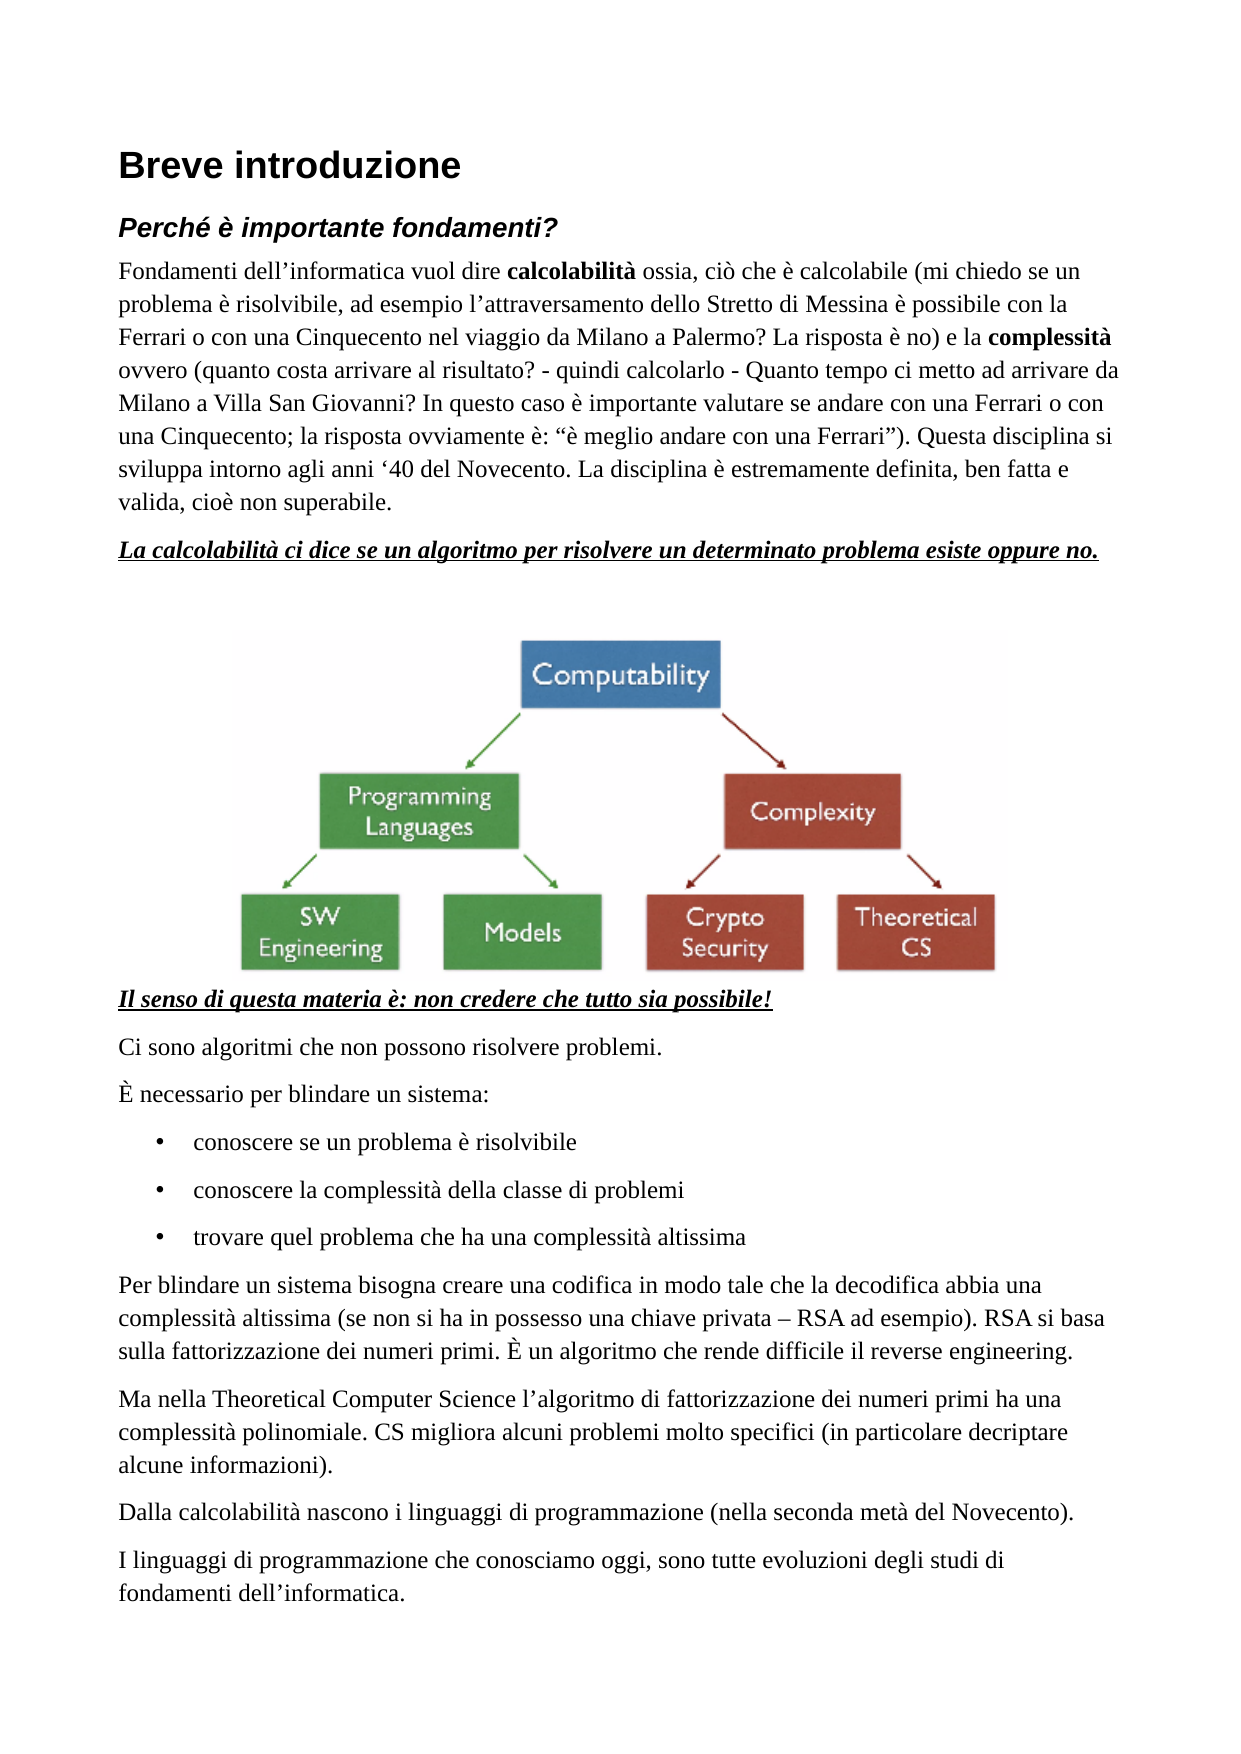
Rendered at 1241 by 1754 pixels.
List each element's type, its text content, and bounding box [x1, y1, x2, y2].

list trovare quel problema che ha una complessità altissima [156, 1222, 1122, 1251]
list conoscere la complessità della classe di problemi [156, 1175, 1122, 1203]
text Dalla calcolabilità nascono i linguaggi di programmazione (nella seconda metà del Novecento). [118, 1497, 1122, 1526]
text La calcolabilità ci dice se un algoritmo per risolvere un determinato problema esiste oppure no. [118, 535, 1122, 564]
text È necessario per blindare un sistema: [118, 1079, 1122, 1108]
text Ci sono algoritmi che non possono risolvere problemi. [118, 1032, 1122, 1061]
subtitle Perché è importante fondamenti? [118, 212, 1122, 244]
text Il senso di questa materia è: non credere che tutto sia possibile! [118, 630, 1122, 1013]
list conoscere se un problema è risolvibile [156, 1127, 1122, 1156]
subtitle Breve introduzione [118, 143, 1122, 187]
text Fondamenti dell’informatica vuol dire calcolabilità ossia, ciò che è calcolabile (mi chiedo se un problema è risolvibile, ad esempio l’attraversamento dello Stretto di Messina è possibile con la Ferrari o con una Cinquecento nel viaggio da Milano a Palermo? La risposta è no) e la complessità ovvero (quanto costa arrivare al risultato? - quindi calcolarlo - Quanto tempo ci metto ad arrivare da Milano a Villa San Giovanni? In questo caso è importante valutare se andare con una Ferrari o con una Cinquecento; la risposta ovviamente è: “è meglio andare con una Ferrari”). Questa disciplina si sviluppa intorno agli anni ‘40 del Novecento. La disciplina è estremamente definita, ben fatta e valida, cioè non superabile. [118, 256, 1122, 516]
text Ma nella Theoretical Computer Science l’algoritmo di fattorizzazione dei numeri primi ha una complessità polinomiale. CS migliora alcuni problemi molto specifici (in particolare decriptare alcune informazioni). [118, 1384, 1122, 1478]
text Per blindare un sistema bisogna creare una codifica in modo tale che la decodifica abbia una complessità altissima (se non si ha in possesso una chiave privata – RSA ad esempio). RSA si basa sulla fattorizzazione dei numeri primi. È un algoritmo che rende difficile il reverse engineering. [118, 1270, 1122, 1365]
picture [231, 630, 1009, 981]
text I linguaggi di programmazione che conosciamo oggi, sono tutte evoluzioni degli studi di fondamenti dell’informatica. [118, 1545, 1122, 1607]
